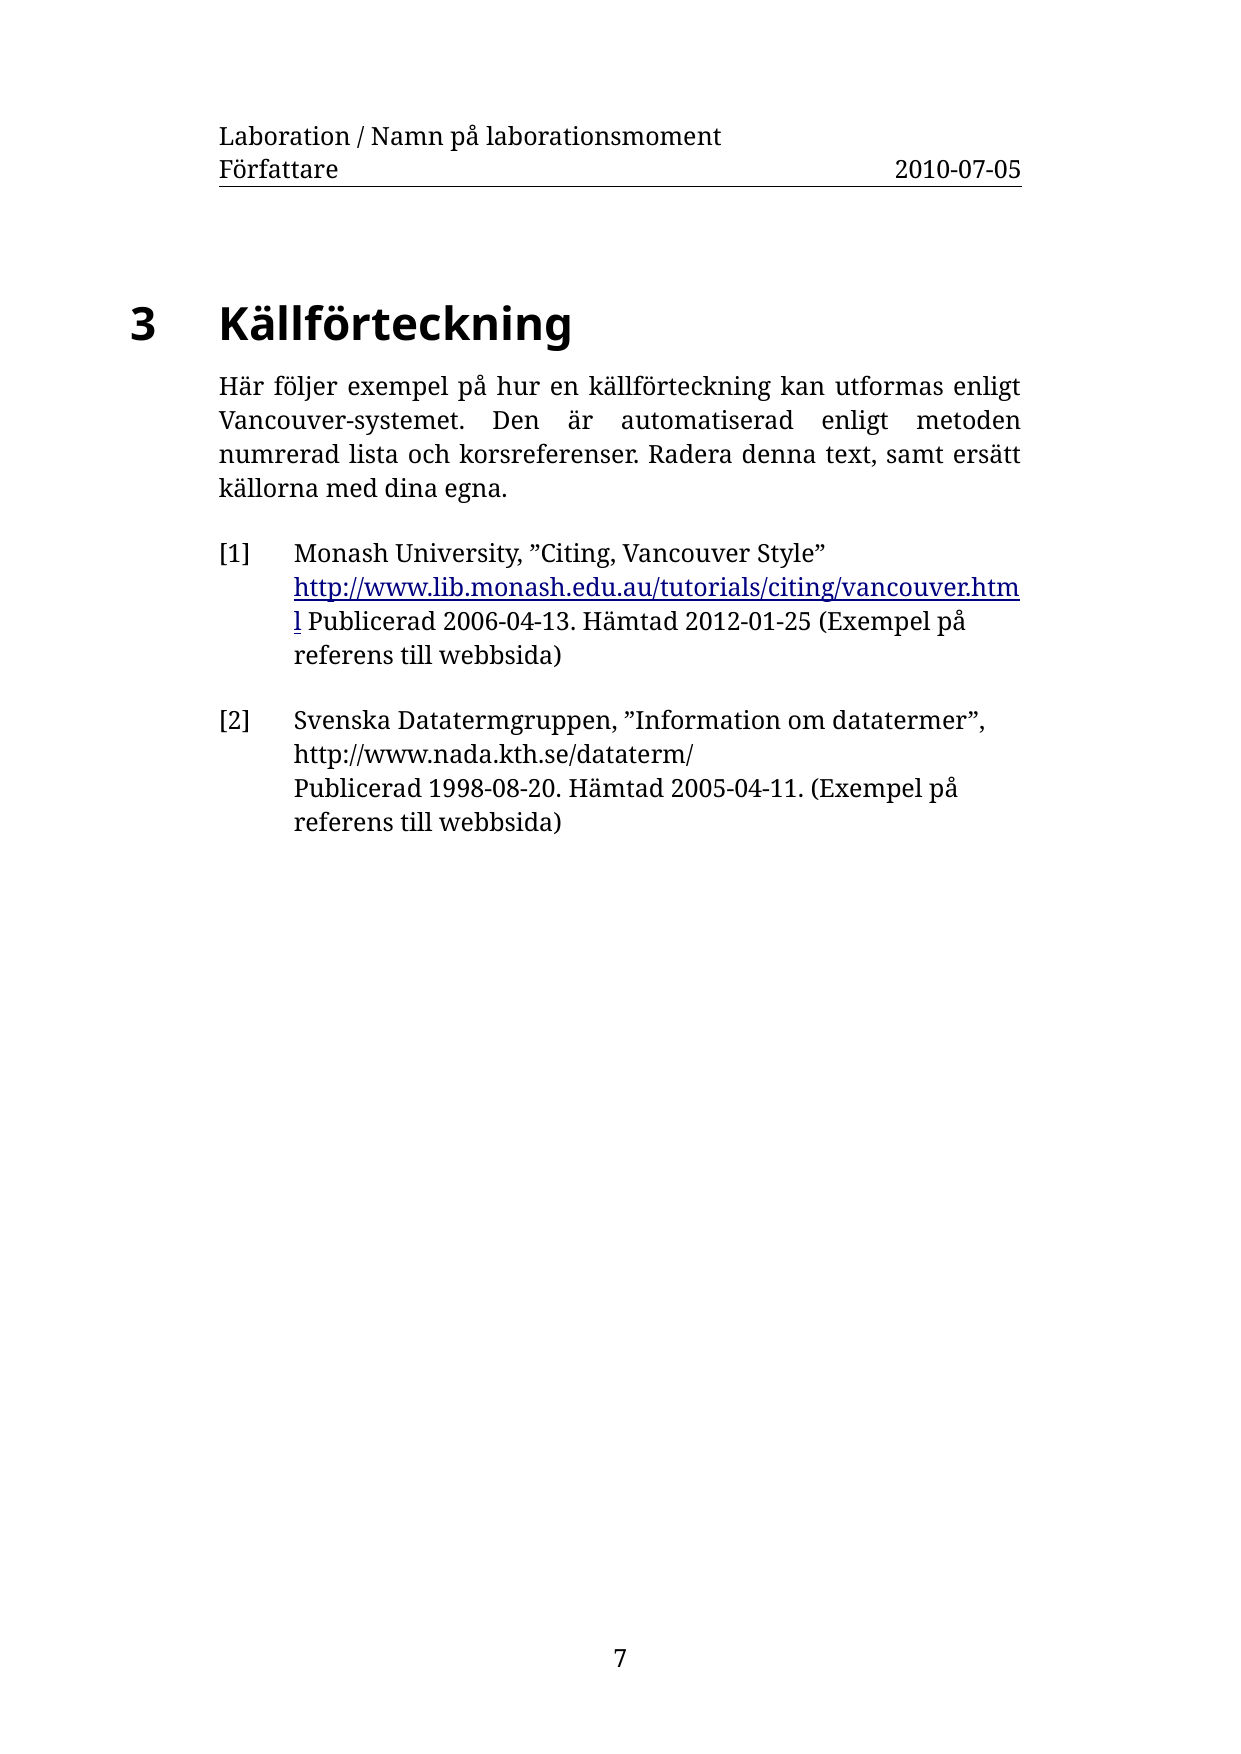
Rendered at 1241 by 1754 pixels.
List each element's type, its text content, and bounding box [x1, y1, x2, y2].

list Monash University, ”Citing, Vancouver Style” http://www.lib.monash.edu.au/tutorials/citing/vancouver.html Publicerad 2006-04-13. Hämtad 2012-01-25 (Exempel på referens till webbsida) [218, 536, 1022, 672]
text Här följer exempel på hur en källförteckning kan utformas enligt Vancouver-systemet. Den är automatiserad enligt metoden numrerad lista och korsreferenser. Radera denna text, samt ersätt källorna med dina egna. [218, 369, 1022, 505]
subtitle Källförteckning [130, 291, 1022, 353]
list Svenska Datatermgruppen, ”Information om datatermer”, http://www.nada.kth.se/dataterm/ Publicerad 1998-08-20. Hämtad 2005-04-11. (Exempel på referens till webbsida) [218, 703, 1022, 839]
